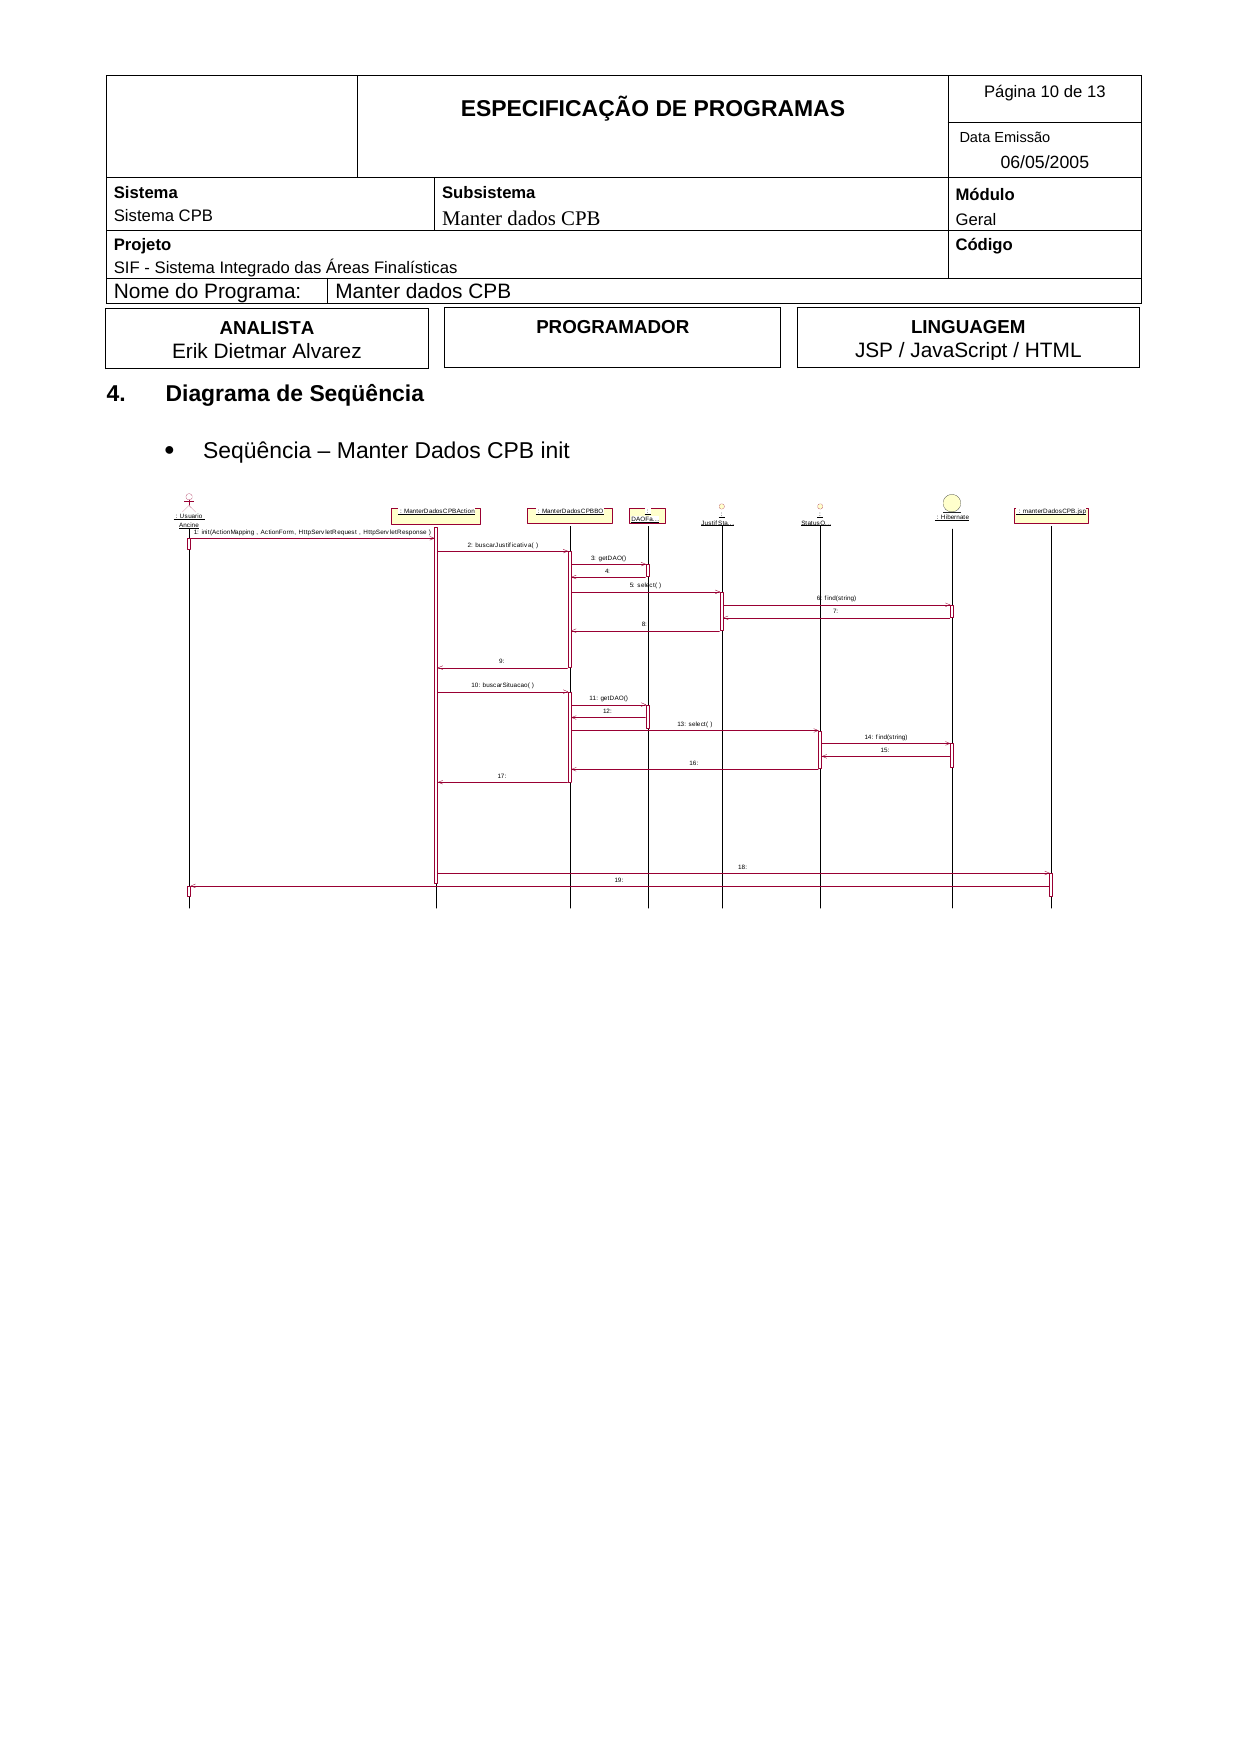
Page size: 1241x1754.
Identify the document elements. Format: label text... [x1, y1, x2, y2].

subtitle Diagrama de Seqüência [106, 380, 1151, 407]
list Seqüência – Manter Dados CPB init [165, 437, 1151, 463]
